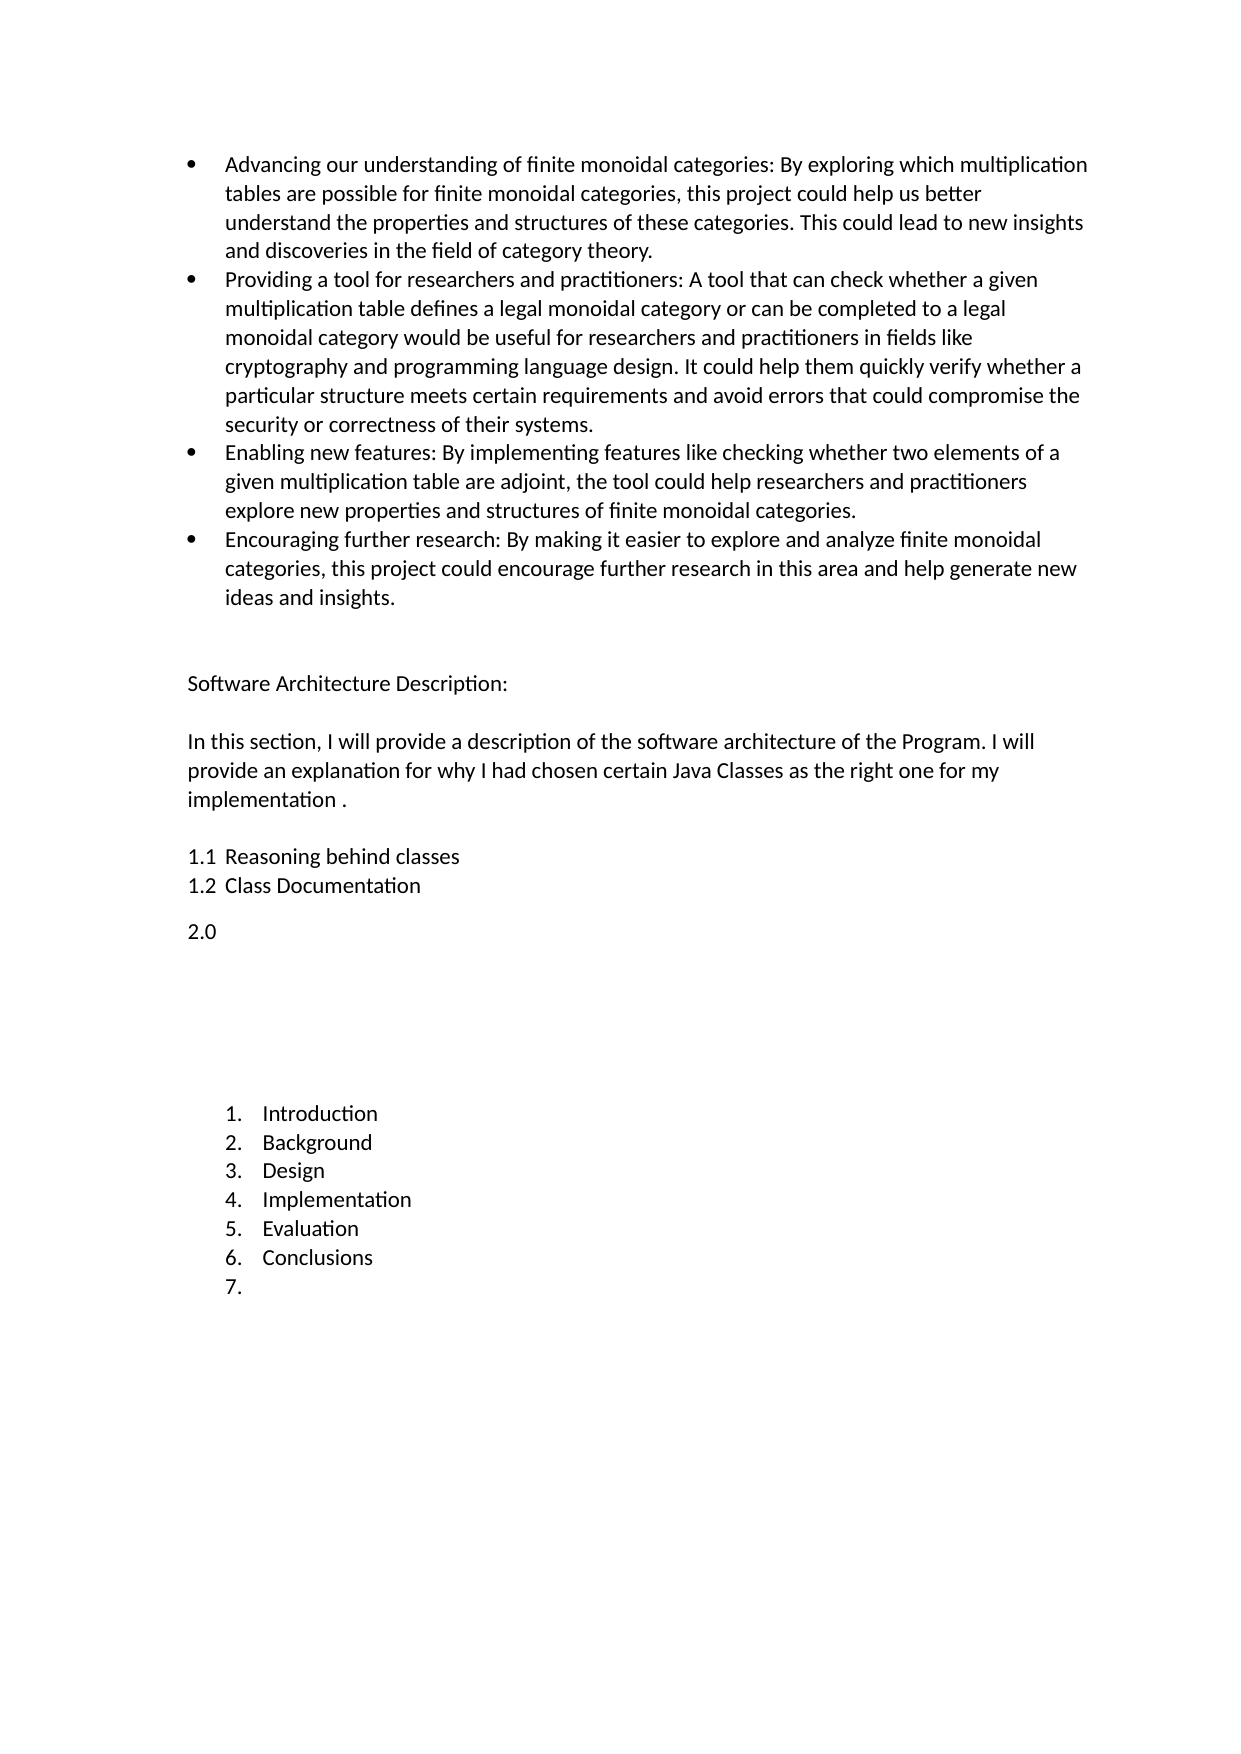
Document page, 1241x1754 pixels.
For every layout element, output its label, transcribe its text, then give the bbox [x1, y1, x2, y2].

list Enabling new features: By implementing features like checking whether two elements of a given multiplication table are adjoint, the tool could help researchers and practitioners explore new properties and structures of finite monoidal categories. [187, 438, 1090, 524]
list Evaluation [225, 1214, 1090, 1242]
text 2.0 [187, 917, 1090, 945]
list Design [225, 1157, 1090, 1185]
list Conclusions [225, 1243, 1090, 1271]
list Background [225, 1128, 1090, 1156]
list Class Documentation [187, 871, 1090, 899]
list Implementation [225, 1186, 1090, 1213]
list Introduction [225, 1099, 1090, 1127]
list Software Architecture Description: [187, 669, 1090, 697]
list Advancing our understanding of finite monoidal categories: By exploring which multiplication tables are possible for finite monoidal categories, this project could help us better understand the properties and structures of these categories. This could lead to new insights and discoveries in the field of category theory. [187, 150, 1090, 264]
list Reasoning behind classes [187, 842, 1090, 871]
list Providing a tool for researchers and practitioners: A tool that can check whether a given multiplication table defines a legal monoidal category or can be completed to a legal monoidal category would be useful for researchers and practitioners in fields like cryptography and programming language design. It could help them quickly verify whether a particular structure meets certain requirements and avoid errors that could compromise the security or correctness of their systems. [187, 265, 1090, 438]
list Encouraging further research: By making it easier to explore and analyze finite monoidal categories, this project could encourage further research in this area and help generate new ideas and insights. [187, 525, 1090, 611]
list In this section, I will provide a description of the software architecture of the Program. I will provide an explanation for why I had chosen certain Java Classes as the right one for my implementation . [187, 727, 1090, 813]
